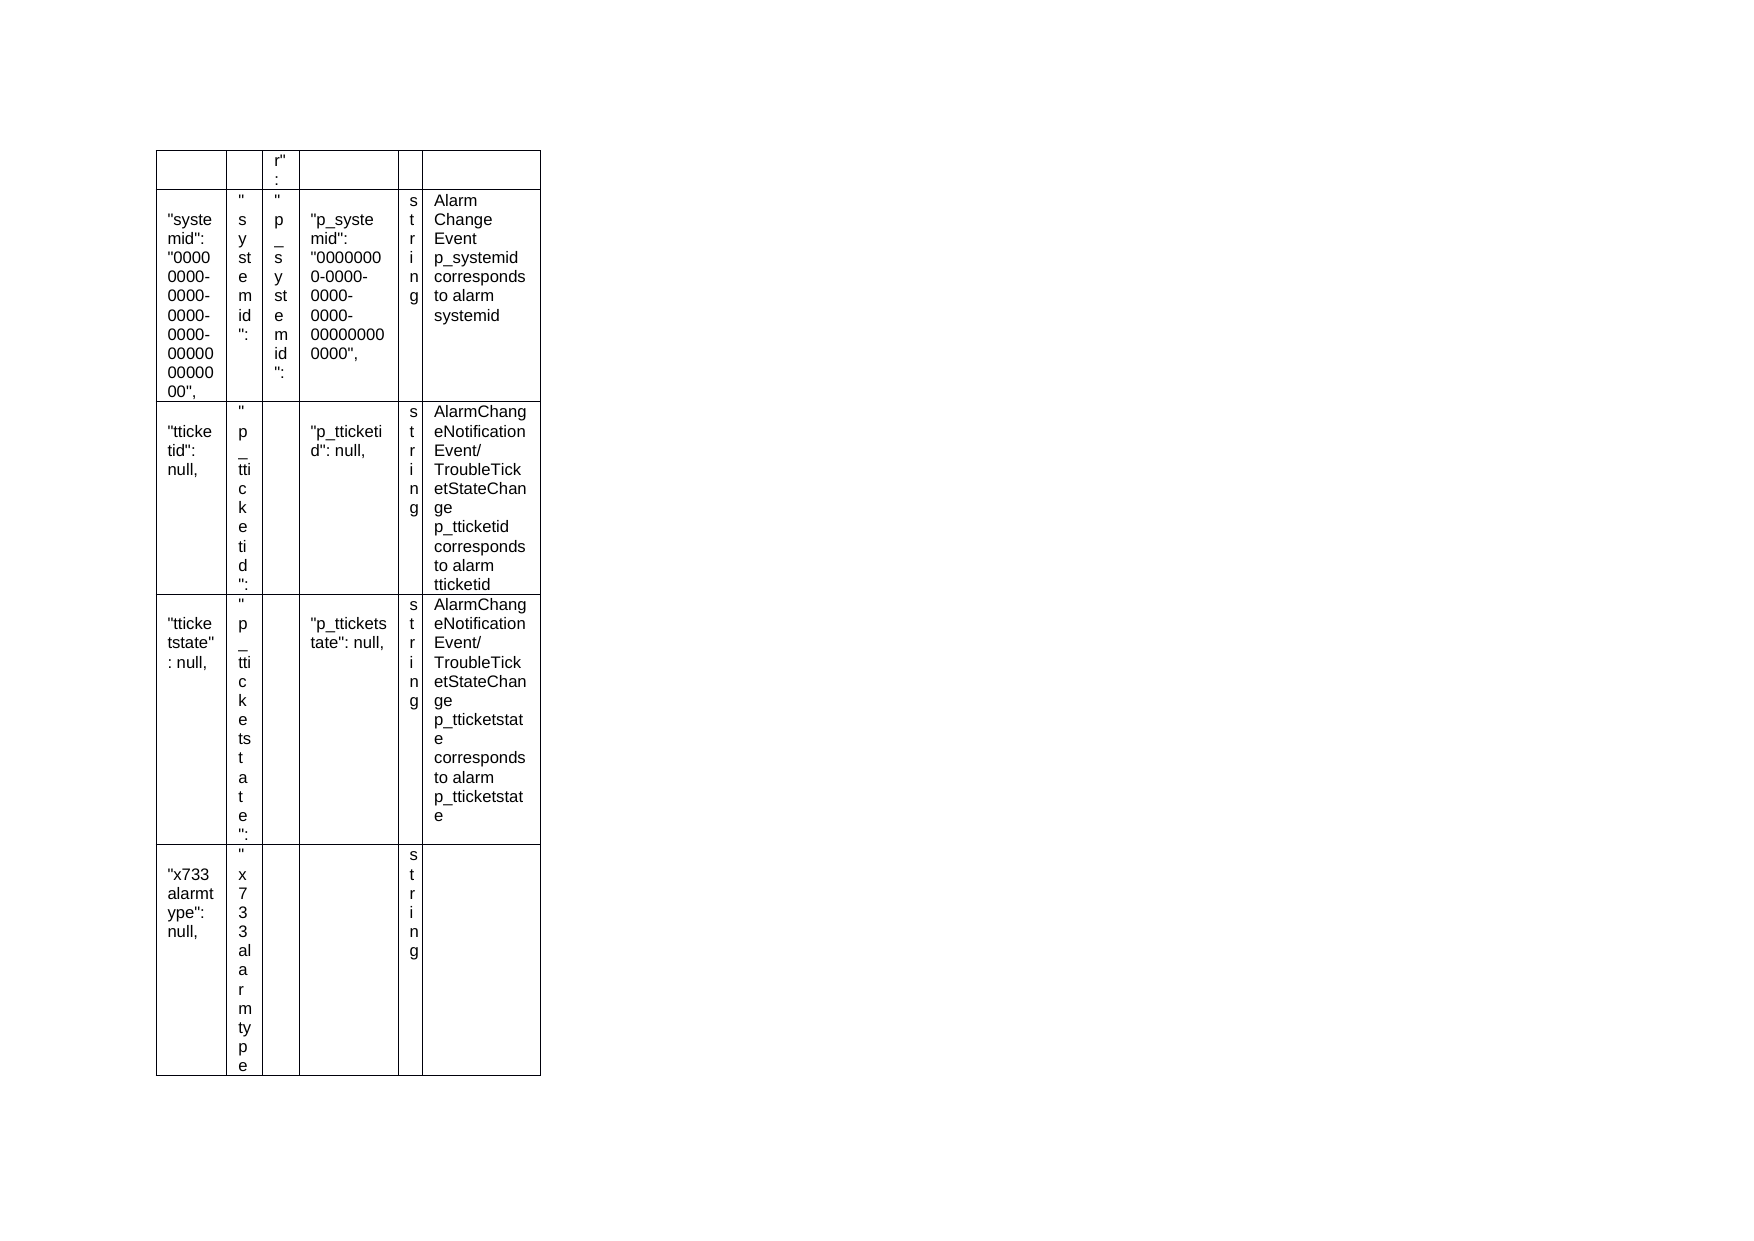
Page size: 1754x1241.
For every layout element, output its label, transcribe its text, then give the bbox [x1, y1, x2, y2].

table_cell AlarmChangeNotificationEvent/TroubleTicketStateChange p_tticketstate corresponds to alarm p_tticketstate [423, 595, 540, 844]
table_cell "p_systemid": [263, 190, 299, 401]
table_cell string [399, 402, 422, 594]
table_cell [300, 845, 398, 1075]
table_cell "tticketstate": null, [157, 595, 226, 844]
table_cell "x733alarmtype [227, 845, 262, 1075]
table_cell [263, 402, 299, 594]
table_cell [263, 845, 299, 1075]
table_cell "p_tticketid": [227, 402, 262, 594]
table_cell Alarm Change Event p_systemid corresponds to alarm systemid [423, 190, 540, 401]
table_cell [399, 151, 422, 189]
table_cell string [399, 190, 422, 401]
table_cell string [399, 595, 422, 844]
table_cell [263, 595, 299, 844]
table_cell [300, 151, 398, 189]
table_cell "p_tticketid": null, [300, 402, 398, 594]
table_cell string [399, 845, 422, 1075]
table_cell AlarmChangeNotificationEvent/TroubleTicketStateChange p_tticketid corresponds to alarm tticketid [423, 402, 540, 594]
table_cell [157, 151, 226, 189]
table_cell [423, 151, 540, 189]
table_cell "x733alarmtype": null, [157, 845, 226, 1075]
table_cell [423, 845, 540, 1075]
table_cell "p_tticketstate": [227, 595, 262, 844]
table_cell "p_systemid": "00000000-0000-0000-0000-000000000000", [300, 190, 398, 401]
table_cell r": [263, 151, 299, 189]
table_cell "systemid": [227, 190, 262, 401]
table_cell "p_tticketstate": null, [300, 595, 398, 844]
table_cell [227, 151, 262, 189]
table_cell "tticketid": null, [157, 402, 226, 594]
table_cell "systemid": "00000000-0000-0000-0000-000000000000", [157, 190, 226, 401]
